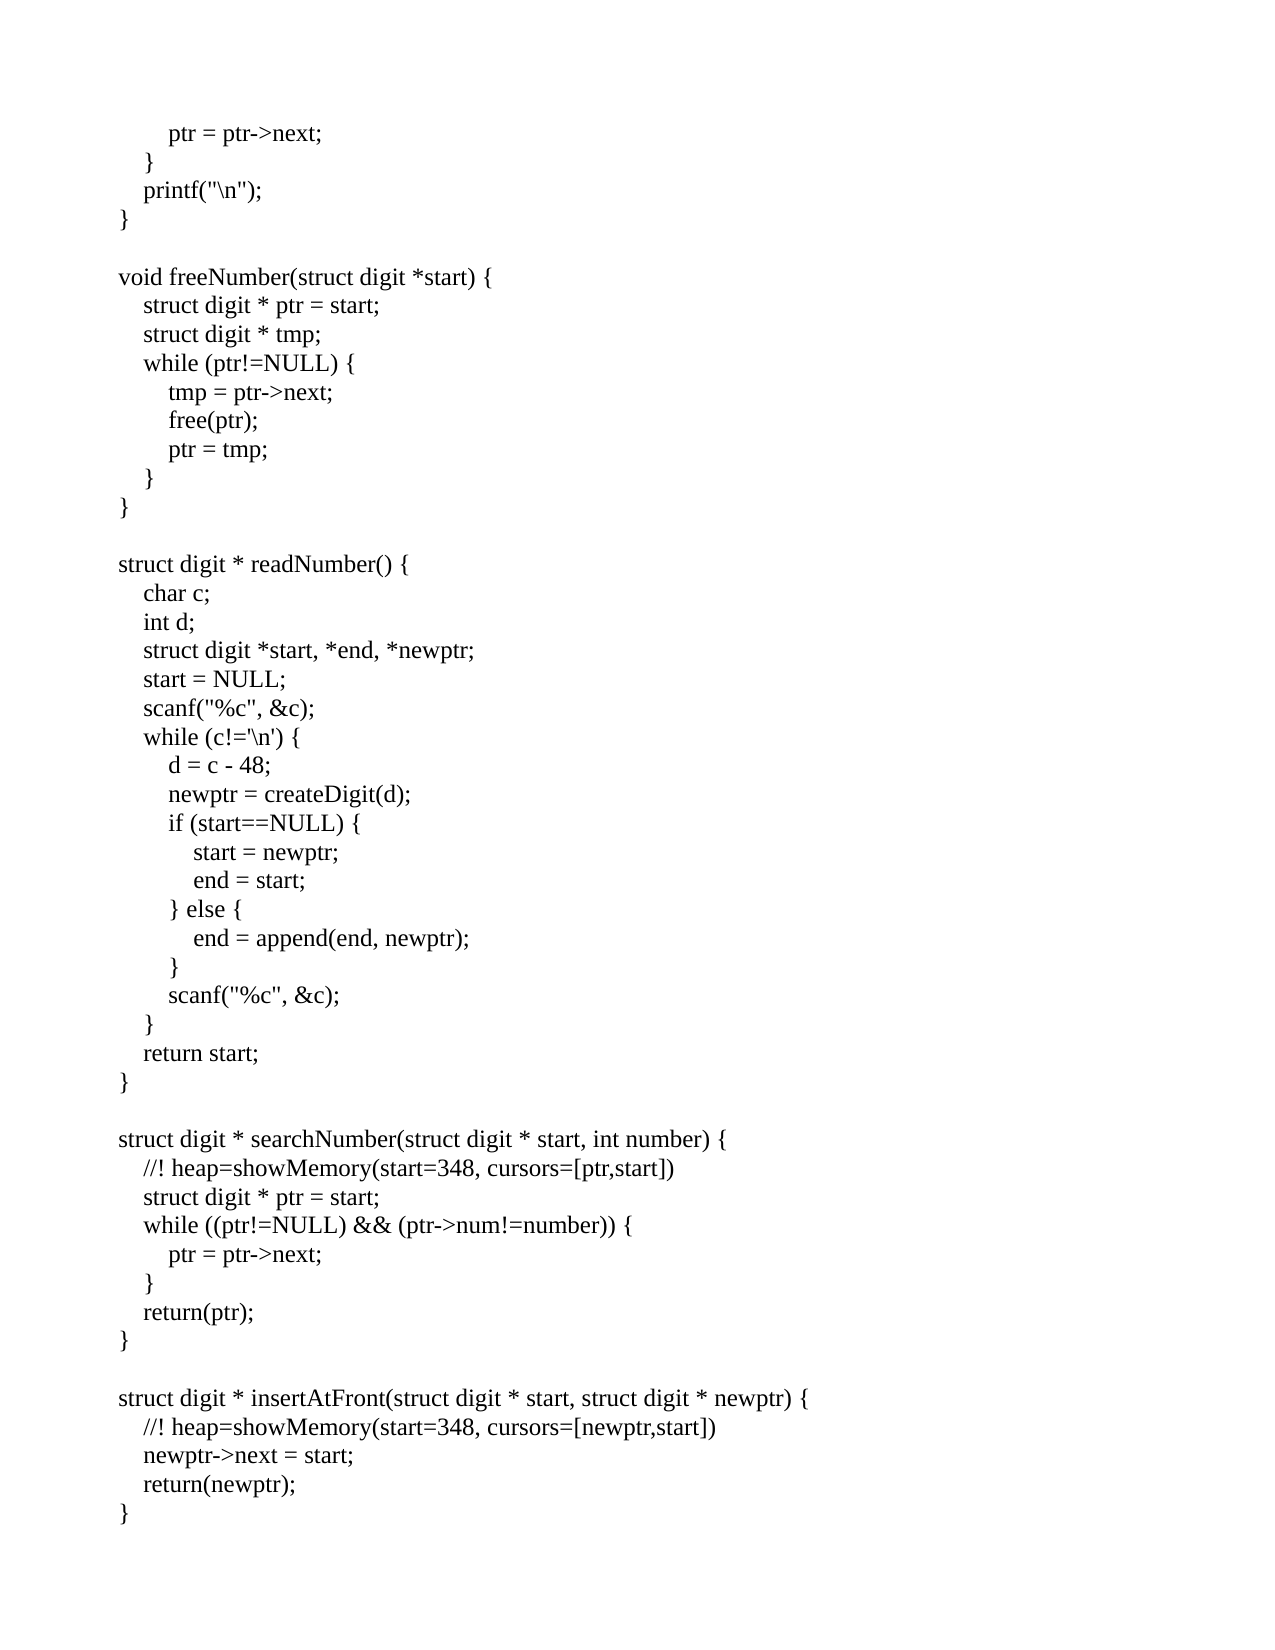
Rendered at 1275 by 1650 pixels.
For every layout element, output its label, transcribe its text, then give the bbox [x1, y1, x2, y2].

text end = append(end, newptr); [118, 923, 1157, 952]
text } [118, 463, 1157, 492]
text return start; [118, 1038, 1157, 1067]
text struct digit * searchNumber(struct digit * start, int number) { [118, 1124, 1157, 1153]
text ptr = tmp; [118, 434, 1157, 463]
text } [118, 1268, 1157, 1297]
text char c; [118, 578, 1157, 607]
text while ((ptr!=NULL) && (ptr->num!=number)) { [118, 1211, 1157, 1239]
text tmp = ptr->next; [118, 377, 1157, 406]
text if (start==NULL) { [118, 808, 1157, 837]
text struct digit * ptr = start; [118, 1182, 1157, 1211]
text struct digit * ptr = start; [118, 291, 1157, 319]
text ptr = ptr->next; [118, 1239, 1157, 1268]
text return(ptr); [118, 1297, 1157, 1326]
text } [118, 1009, 1157, 1038]
text struct digit * insertAtFront(struct digit * start, struct digit * newptr) { [118, 1383, 1157, 1412]
text start = newptr; [118, 837, 1157, 866]
text newptr->next = start; [118, 1441, 1157, 1469]
text //! heap=showMemory(start=348, cursors=[ptr,start]) [118, 1153, 1157, 1182]
text } [118, 147, 1157, 176]
text void freeNumber(struct digit *start) { [118, 262, 1157, 291]
text //! heap=showMemory(start=348, cursors=[newptr,start]) [118, 1412, 1157, 1441]
text while (ptr!=NULL) { [118, 348, 1157, 377]
text scanf("%c", &c); [118, 693, 1157, 722]
text printf("\n"); [118, 176, 1157, 204]
text while (c!='\n') { [118, 722, 1157, 751]
text } [118, 1067, 1157, 1096]
text ptr = ptr->next; [118, 118, 1157, 147]
text free(ptr); [118, 406, 1157, 434]
text struct digit *start, *end, *newptr; [118, 636, 1157, 664]
text struct digit * readNumber() { [118, 549, 1157, 578]
text } [118, 204, 1157, 233]
text d = c - 48; [118, 751, 1157, 779]
text } [118, 1498, 1157, 1527]
text } [118, 492, 1157, 521]
text return(newptr); [118, 1469, 1157, 1498]
text } [118, 952, 1157, 981]
text end = start; [118, 866, 1157, 894]
text struct digit * tmp; [118, 319, 1157, 348]
text } [118, 1326, 1157, 1354]
text start = NULL; [118, 664, 1157, 693]
text scanf("%c", &c); [118, 981, 1157, 1009]
text newptr = createDigit(d); [118, 779, 1157, 808]
text } else { [118, 894, 1157, 923]
text int d; [118, 607, 1157, 636]
